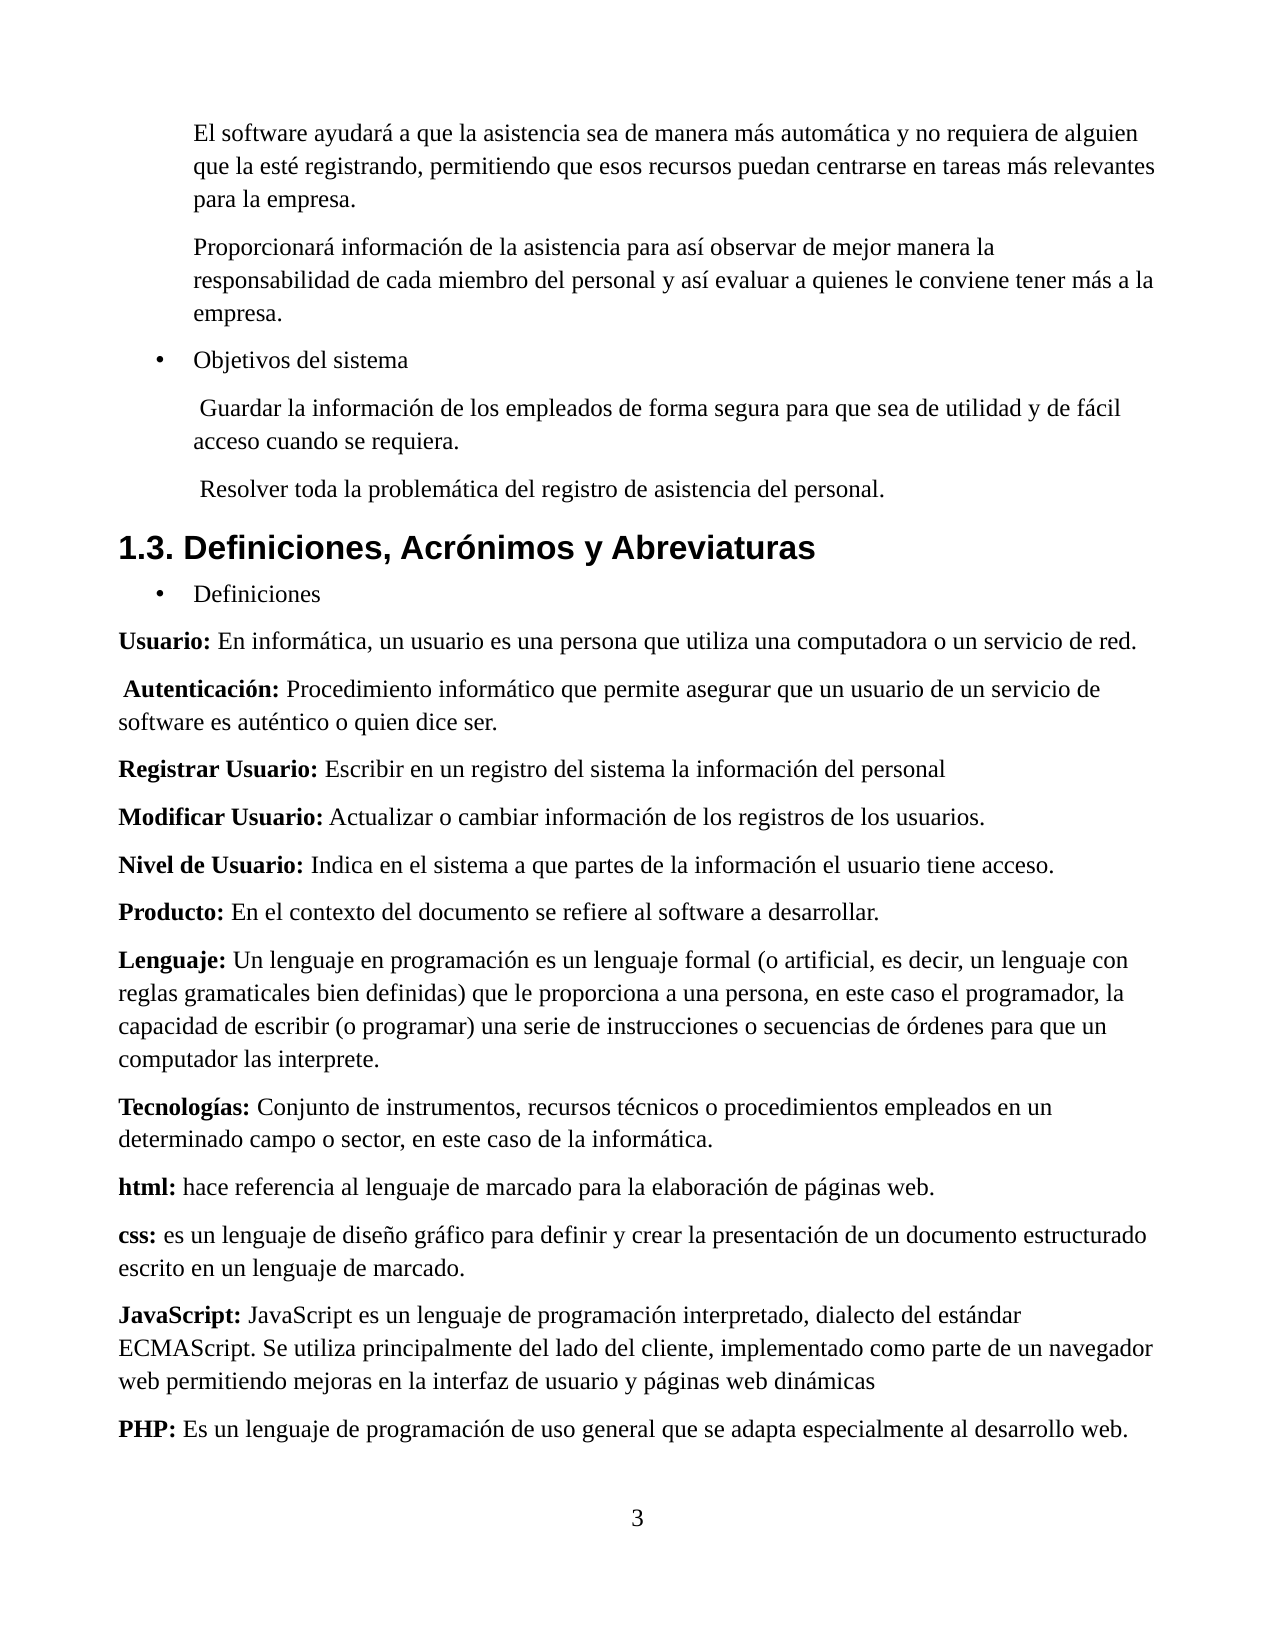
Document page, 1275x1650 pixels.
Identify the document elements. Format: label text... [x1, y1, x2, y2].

text PHP: Es un lenguaje de programación de uso general que se adapta especialmente al desarrollo web. [118, 1414, 1157, 1443]
text JavaScript: JavaScript es un lenguaje de programación interpretado, dialecto del estándar ECMAScript. Se utiliza principalmente del lado del cliente, implementado como parte de un navegador web permitiendo mejoras en la interfaz de usuario y páginas web dinámicas [118, 1300, 1157, 1395]
list Resolver toda la problemática del registro de asistencia del personal. [156, 474, 1157, 502]
text Modificar Usuario: Actualizar o cambiar información de los registros de los usuarios. [118, 802, 1157, 831]
list Proporcionará información de la asistencia para así observar de mejor manera la responsabilidad de cada miembro del personal y así evaluar a quienes le conviene tener más a la empresa. [156, 232, 1157, 327]
list Definiciones [156, 579, 1157, 607]
text Lenguaje: Un lenguaje en programación es un lenguaje formal (o artificial, es decir, un lenguaje con reglas gramaticales bien definidas) que le proporciona a una persona, en este caso el programador, la capacidad de escribir (o programar) una serie de instrucciones o secuencias de órdenes para que un computador las interprete. [118, 945, 1157, 1073]
subtitle 1.3. Definiciones, Acrónimos y Abreviaturas [118, 527, 1157, 566]
text html: hace referencia al lenguaje de marcado para la elaboración de páginas web. [118, 1172, 1157, 1201]
text css: es un lenguaje de diseño gráfico para definir y crear la presentación de un documento estructurado escrito en un lenguaje de marcado. [118, 1220, 1157, 1282]
text Autenticación: Procedimiento informático que permite asegurar que un usuario de un servicio de software es auténtico o quien dice ser. [118, 674, 1157, 736]
list El software ayudará a que la asistencia sea de manera más automática y no requiera de alguien que la esté registrando, permitiendo que esos recursos puedan centrarse en tareas más relevantes para la empresa. [156, 118, 1157, 213]
text Nivel de Usuario: Indica en el sistema a que partes de la información el usuario tiene acceso. [118, 850, 1157, 878]
list Guardar la información de los empleados de forma segura para que sea de utilidad y de fácil acceso cuando se requiera. [156, 393, 1157, 455]
list Objetivos del sistema [156, 345, 1157, 374]
text Usuario: En informática, un usuario es una persona que utiliza una computadora o un servicio de red. [118, 626, 1157, 655]
text Registrar Usuario: Escribir en un registro del sistema la información del personal [118, 754, 1157, 783]
text Tecnologías: Conjunto de instrumentos, recursos técnicos o procedimientos empleados en un determinado campo o sector, en este caso de la informática. [118, 1092, 1157, 1153]
text Producto: En el contexto del documento se refiere al software a desarrollar. [118, 897, 1157, 926]
